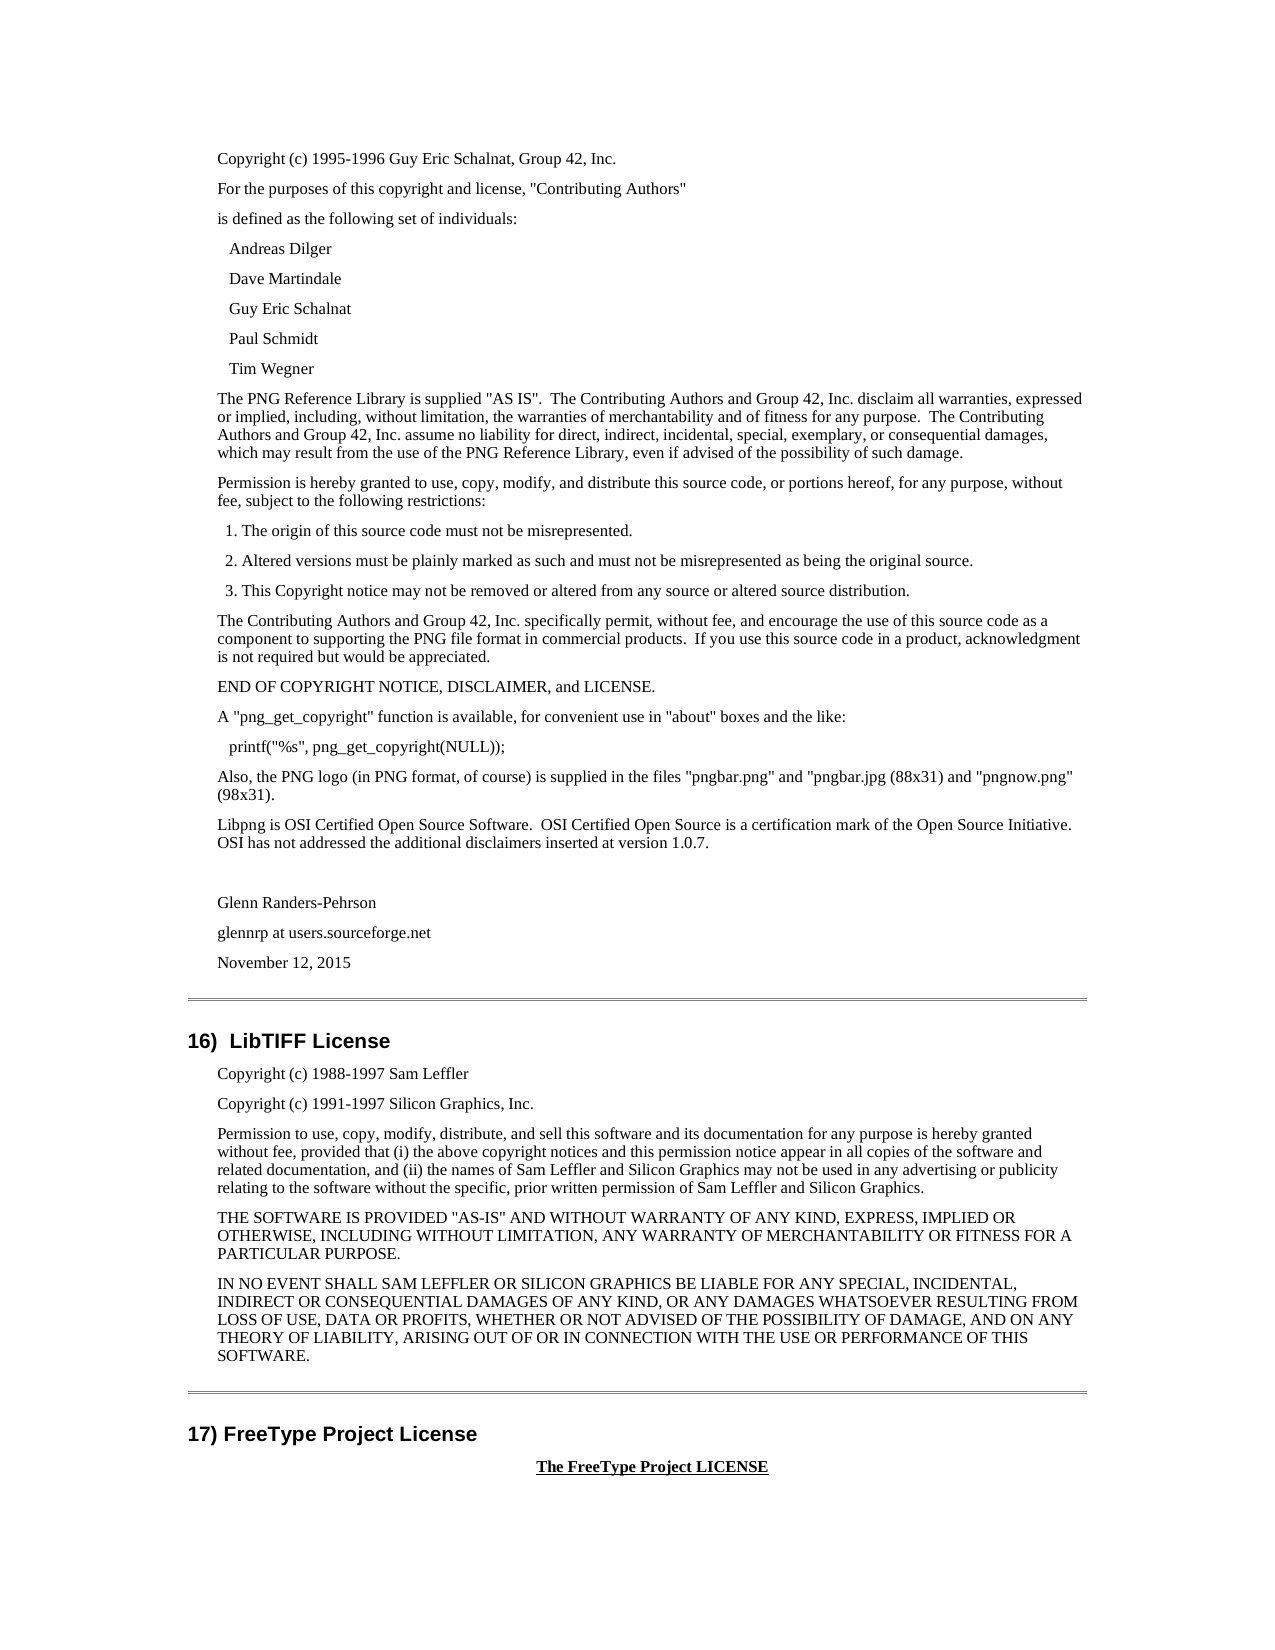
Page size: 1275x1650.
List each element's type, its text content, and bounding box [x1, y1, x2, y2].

text Copyright (c) 1988-1997 Sam Leffler [217, 1065, 1087, 1083]
text Glenn Randers-Pehrson [217, 894, 1087, 912]
text Dave Martindale [217, 270, 1087, 288]
text THE SOFTWARE IS PROVIDED "AS-IS" AND WITHOUT WARRANTY OF ANY KIND, EXPRESS, IMPLIED OR OTHERWISE, INCLUDING WITHOUT LIMITATION, ANY WARRANTY OF MERCHANTABILITY OR FITNESS FOR A PARTICULAR PURPOSE. [217, 1209, 1087, 1263]
text IN NO EVENT SHALL SAM LEFFLER OR SILICON GRAPHICS BE LIABLE FOR ANY SPECIAL, INCIDENTAL, INDIRECT OR CONSEQUENTIAL DAMAGES OF ANY KIND, OR ANY DAMAGES WHATSOEVER RESULTING FROM LOSS OF USE, DATA OR PROFITS, WHETHER OR NOT ADVISED OF THE POSSIBILITY OF DAMAGE, AND ON ANY THEORY OF LIABILITY, ARISING OUT OF OR IN CONNECTION WITH THE USE OR PERFORMANCE OF THIS SOFTWARE. [217, 1275, 1087, 1365]
text The PNG Reference Library is supplied "AS IS". The Contributing Authors and Group 42, Inc. disclaim all warranties, expressed or implied, including, without limitation, the warranties of merchantability and of fitness for any purpose. The Contributing Authors and Group 42, Inc. assume no liability for direct, indirect, incidental, special, exemplary, or consequential damages, which may result from the use of the PNG Reference Library, even if advised of the possibility of such damage. [217, 390, 1087, 462]
text Libpng is OSI Certified Open Source Software. OSI Certified Open Source is a certification mark of the Open Source Initiative. OSI has not addressed the additional disclaimers inserted at version 1.0.7. [217, 816, 1087, 852]
text Permission to use, copy, modify, distribute, and sell this software and its documentation for any purpose is hereby granted without fee, provided that (i) the above copyright notices and this permission notice appear in all copies of the software and related documentation, and (ii) the names of Sam Leffler and Silicon Graphics may not be used in any advertising or publicity relating to the software without the specific, prior written permission of Sam Leffler and Silicon Graphics. [217, 1125, 1087, 1197]
text 3. This Copyright notice may not be removed or altered from any source or altered source distribution. [217, 582, 1087, 600]
subtitle 17) FreeType Project License [187, 1422, 1087, 1446]
text 1. The origin of this source code must not be misrepresented. [217, 522, 1087, 540]
text The FreeType Project LICENSE [217, 1458, 1087, 1476]
text END OF COPYRIGHT NOTICE, DISCLAIMER, and LICENSE. [217, 678, 1087, 696]
text Tim Wegner [217, 360, 1087, 378]
text Guy Eric Schalnat [217, 300, 1087, 318]
text A "png_get_copyright" function is available, for convenient use in "about" boxes and the like: [217, 708, 1087, 726]
text glennrp at users.sourceforge.net [217, 924, 1087, 942]
text Paul Schmidt [217, 330, 1087, 348]
subtitle 16) LibTIFF License [187, 1029, 1087, 1053]
text is defined as the following set of individuals: [217, 210, 1087, 228]
text Also, the PNG logo (in PNG format, of course) is supplied in the files "pngbar.png" and "pngbar.jpg (88x31) and "pngnow.png" (98x31). [217, 768, 1087, 804]
text printf("%s", png_get_copyright(NULL)); [217, 738, 1087, 756]
text Copyright (c) 1991-1997 Silicon Graphics, Inc. [217, 1095, 1087, 1113]
text For the purposes of this copyright and license, "Contributing Authors" [217, 180, 1087, 198]
text Andreas Dilger [217, 240, 1087, 258]
text The Contributing Authors and Group 42, Inc. specifically permit, without fee, and encourage the use of this source code as a component to supporting the PNG file format in commercial products. If you use this source code in a product, acknowledgment is not required but would be appreciated. [217, 612, 1087, 666]
text November 12, 2015 [217, 954, 1087, 972]
text Permission is hereby granted to use, copy, modify, and distribute this source code, or portions hereof, for any purpose, without fee, subject to the following restrictions: [217, 474, 1087, 510]
text 2. Altered versions must be plainly marked as such and must not be misrepresented as being the original source. [217, 552, 1087, 570]
text Copyright (c) 1995-1996 Guy Eric Schalnat, Group 42, Inc. [217, 150, 1087, 168]
